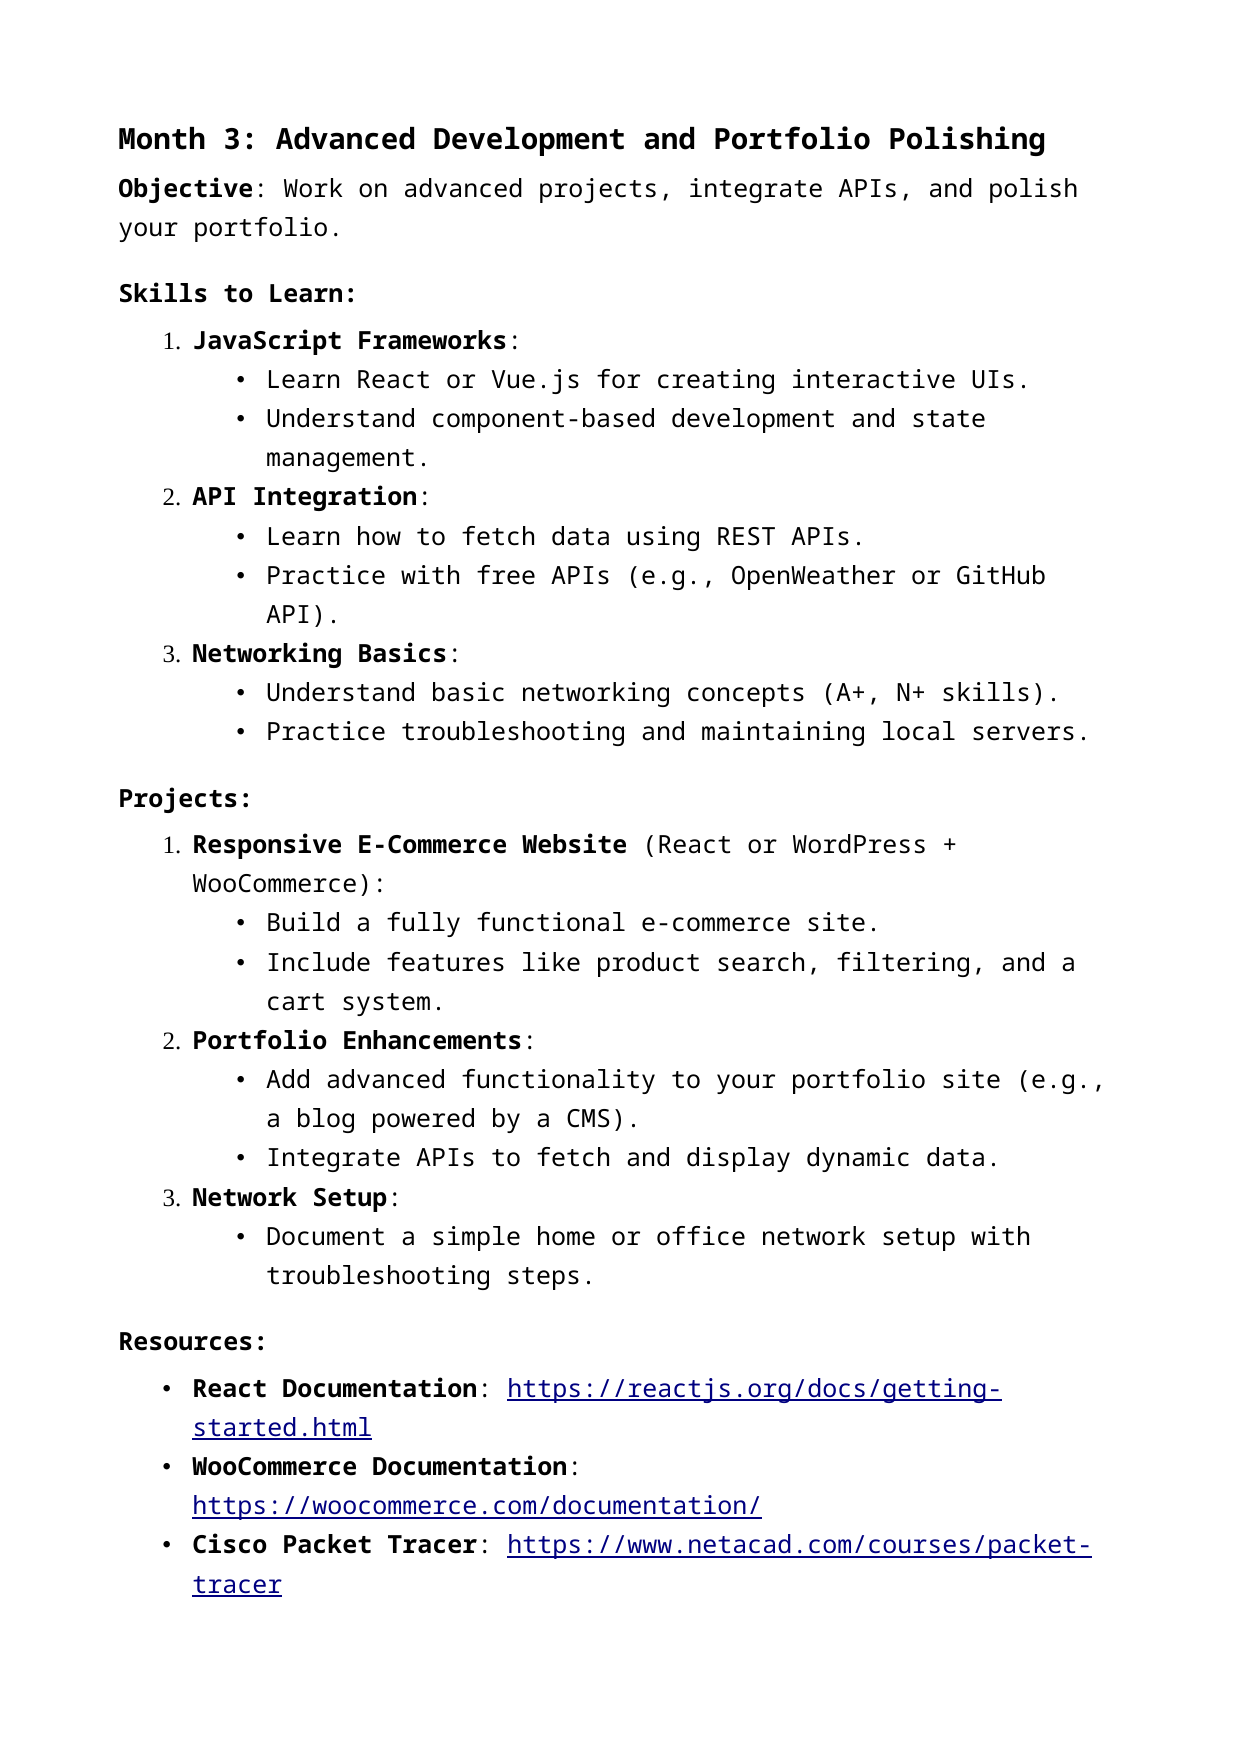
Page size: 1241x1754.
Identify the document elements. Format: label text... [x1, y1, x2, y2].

list Understand basic networking concepts (A+, N+ skills). [236, 675, 1122, 709]
subtitle Projects: [118, 780, 1122, 814]
list Learn how to fetch data using REST APIs. [236, 518, 1122, 552]
list React Documentation: https://reactjs.org/docs/getting-started.html [162, 1370, 1122, 1444]
list Understand component-based development and state management. [236, 401, 1122, 474]
list Add advanced functionality to your portfolio site (e.g., a blog powered by a CMS). [236, 1062, 1122, 1135]
subtitle Skills to Learn: [118, 276, 1122, 310]
list Integrate APIs to fetch and display dynamic data. [236, 1140, 1122, 1174]
list Learn React or Vue.js for creating interactive UIs. [236, 361, 1122, 396]
list Networking Basics: [162, 636, 1122, 670]
text Objective: Work on advanced projects, integrate APIs, and polish your portfolio. [118, 170, 1122, 243]
subtitle Month 3: Advanced Development and Portfolio Polishing [118, 118, 1122, 158]
list Portfolio Enhancements: [162, 1023, 1122, 1057]
list JavaScript Frameworks: [162, 322, 1122, 356]
subtitle Resources: [118, 1324, 1122, 1358]
list API Integration: [162, 479, 1122, 513]
list Practice with free APIs (e.g., OpenWeather or GitHub API). [236, 557, 1122, 631]
list Responsive E-Commerce Website (React or WordPress + WooCommerce): [162, 827, 1122, 900]
list WooCommerce Documentation: https://woocommerce.com/documentation/ [162, 1449, 1122, 1522]
list Include features like product search, filtering, and a cart system. [236, 944, 1122, 1017]
list Cisco Packet Tracer: https://www.netacad.com/courses/packet-tracer [162, 1527, 1122, 1600]
list Practice troubleshooting and maintaining local servers. [236, 714, 1122, 748]
list Document a simple home or office network setup with troubleshooting steps. [236, 1218, 1122, 1292]
list Build a fully functional e-commerce site. [236, 905, 1122, 939]
list Network Setup: [162, 1179, 1122, 1213]
